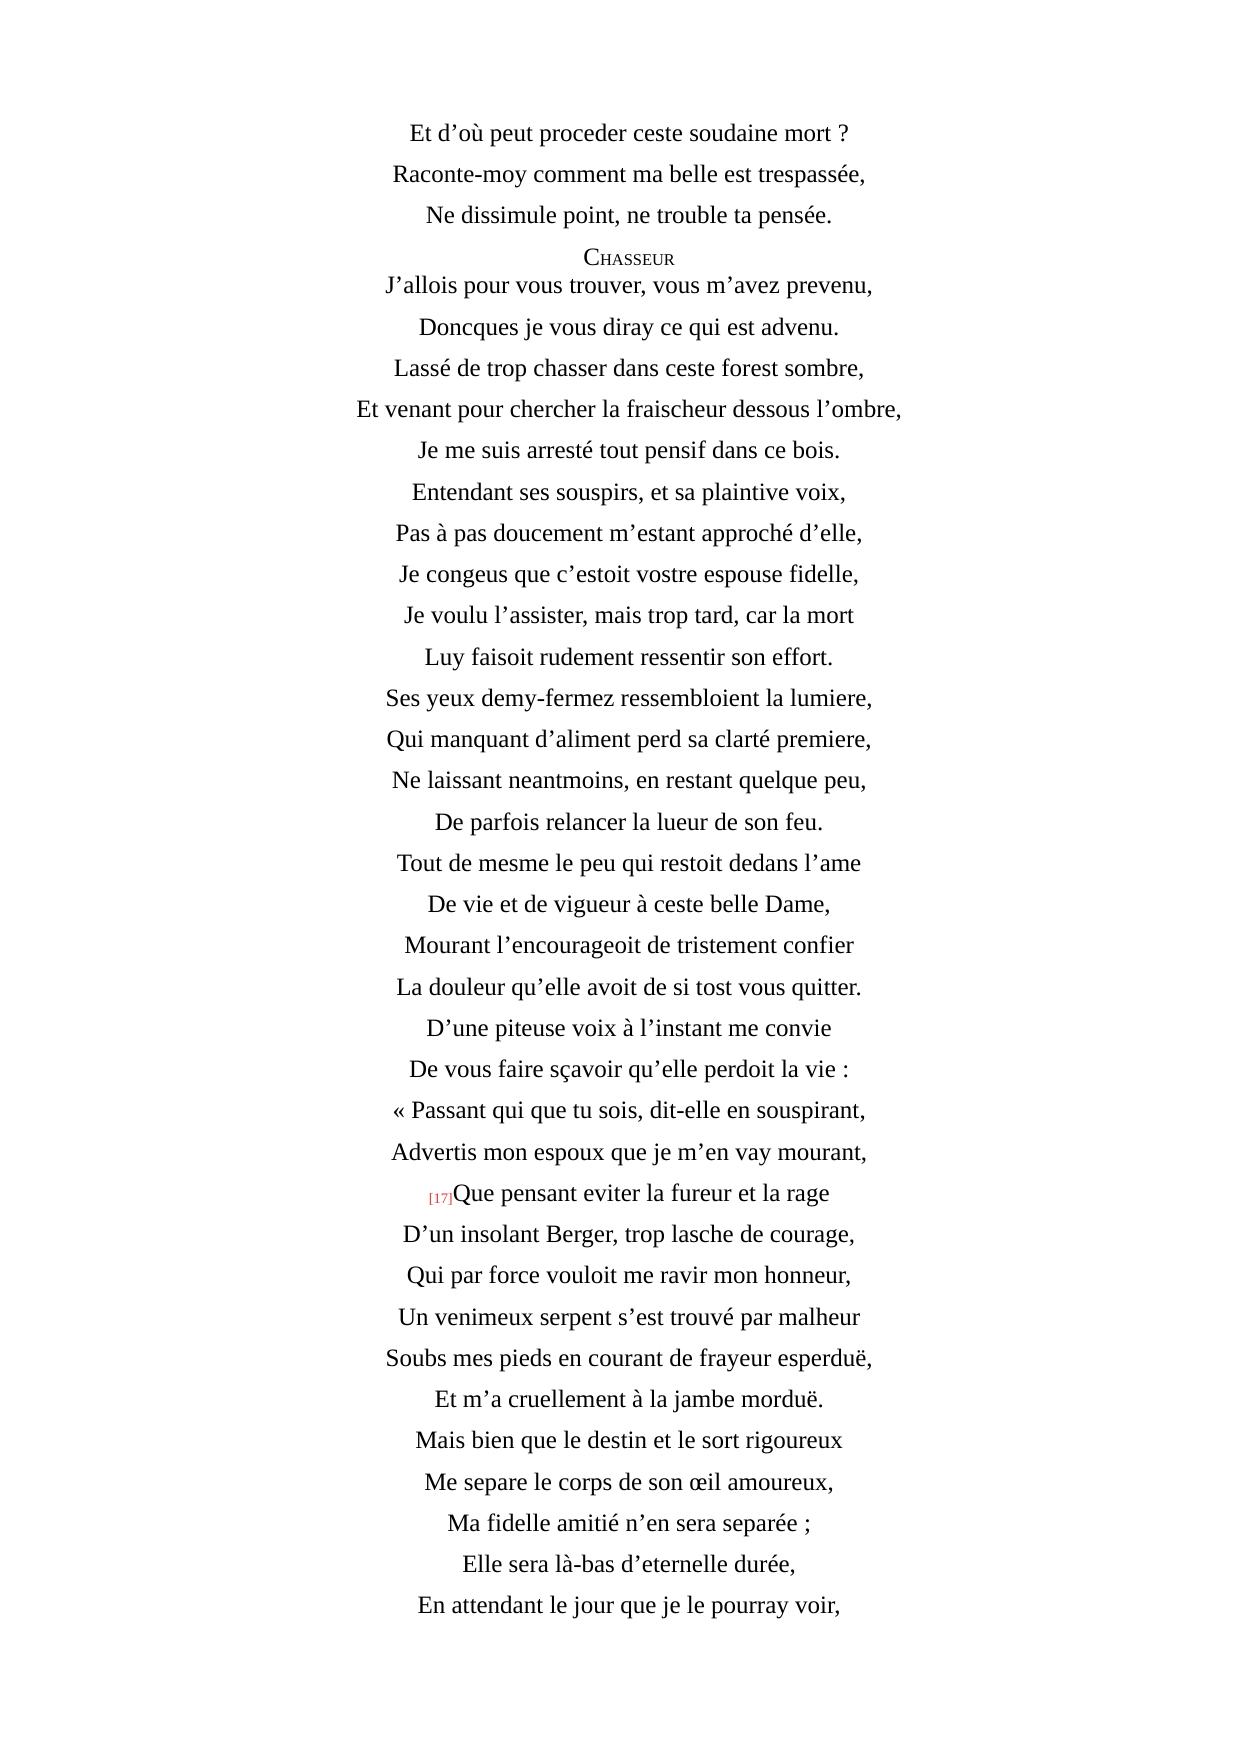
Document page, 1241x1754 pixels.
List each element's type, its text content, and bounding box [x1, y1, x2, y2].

text Doncques je vous diray ce qui est advenu. [118, 312, 1122, 341]
text Et m’a cruellement à la jambe morduë. [118, 1384, 1122, 1413]
text Un venimeux serpent s’est trouvé par malheur [118, 1302, 1122, 1331]
text Chasseur [118, 242, 1122, 271]
text Je me suis arresté tout pensif dans ce bois. [118, 436, 1122, 464]
text Ma fidelle amitié n’en sera separée ; [118, 1508, 1122, 1537]
text J’allois pour vous trouver, vous m’avez prevenu, [118, 271, 1122, 299]
text De parfois relancer la lueur de son feu. [118, 807, 1122, 836]
text Qui par force vouloit me ravir mon honneur, [118, 1261, 1122, 1289]
text En attendant le jour que je le pourray voir, [118, 1591, 1122, 1619]
text De vous faire sçavoir qu’elle perdoit la vie : [118, 1054, 1122, 1083]
text Luy faisoit rudement ressentir son effort. [118, 642, 1122, 671]
text Advertis mon espoux que je m’en vay mourant, [118, 1137, 1122, 1166]
text La douleur qu’elle avoit de si tost vous quitter. [118, 972, 1122, 1001]
text Pas à pas doucement m’estant approché d’elle, [118, 518, 1122, 547]
text Elle sera là-bas d’eternelle durée, [118, 1549, 1122, 1578]
text Soubs mes pieds en courant de frayeur esperduë, [118, 1343, 1122, 1372]
text Me separe le corps de son œil amoureux, [118, 1467, 1122, 1496]
text Et d’où peut proceder ceste soudaine mort ? [118, 118, 1122, 147]
text D’une piteuse voix à l’instant me convie [118, 1013, 1122, 1042]
text Je congeus que c’estoit vostre espouse fidelle, [118, 559, 1122, 588]
text Entendant ses souspirs, et sa plaintive voix, [118, 477, 1122, 506]
text Et venant pour chercher la fraischeur dessous l’ombre, [118, 394, 1122, 423]
text De vie et de vigueur à ceste belle Dame, [118, 889, 1122, 918]
text [17]Que pensant eviter la fureur et la rage [118, 1178, 1122, 1207]
text Mais bien que le destin et le sort rigoureux [118, 1426, 1122, 1454]
text Ses yeux demy-fermez ressembloient la lumiere, [118, 683, 1122, 712]
text « Passant qui que tu sois, dit-elle en souspirant, [118, 1096, 1122, 1124]
text D’un insolant Berger, trop lasche de courage, [118, 1219, 1122, 1248]
text Raconte-moy comment ma belle est trespassée, [118, 159, 1122, 188]
text Mourant l’encourageoit de tristement confier [118, 931, 1122, 959]
text Qui manquant d’aliment perd sa clarté premiere, [118, 724, 1122, 753]
text Je voulu l’assister, mais trop tard, car la mort [118, 601, 1122, 629]
text Tout de mesme le peu qui restoit dedans l’ame [118, 848, 1122, 877]
text Lassé de trop chasser dans ceste forest sombre, [118, 353, 1122, 382]
text Ne dissimule point, ne trouble ta pensée. [118, 201, 1122, 229]
text Ne laissant neantmoins, en restant quelque peu, [118, 766, 1122, 794]
